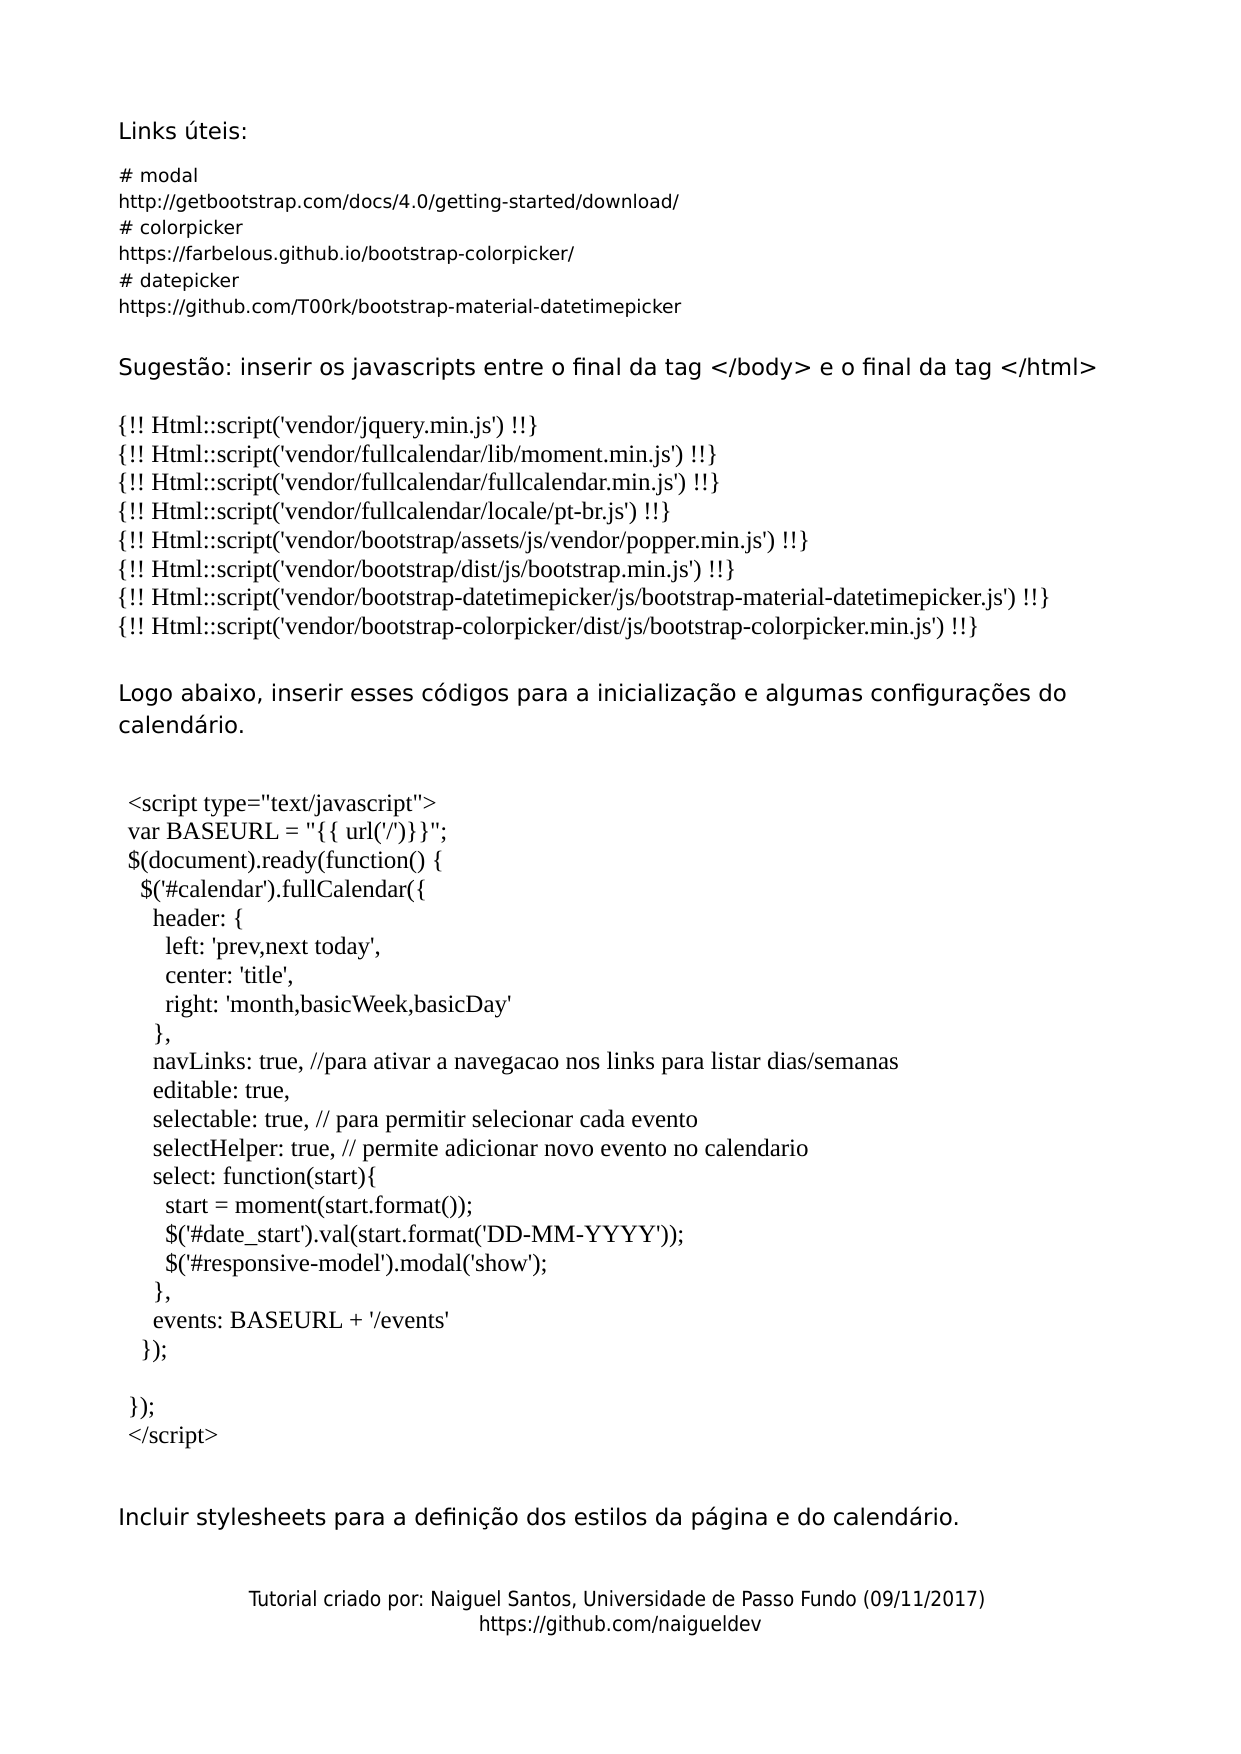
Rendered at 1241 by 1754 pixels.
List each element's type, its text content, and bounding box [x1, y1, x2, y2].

text # datepicker [118, 270, 1122, 292]
text http://getbootstrap.com/docs/4.0/getting-started/download/ [118, 191, 1122, 213]
text Sugestão: inserir os javascripts entre o final da tag </body> e o final da tag </html> [118, 354, 1122, 381]
text https://github.com/T00rk/bootstrap-material-datetimepicker [118, 296, 1122, 318]
text https://farbelous.github.io/bootstrap-colorpicker/ [118, 243, 1122, 265]
text # colorpicker [118, 217, 1122, 239]
text Incluir stylesheets para a definição dos estilos da página e do calendário. [118, 1504, 1122, 1530]
text Links úteis: [118, 118, 1122, 145]
text Logo abaixo, inserir esses códigos para a inicialização e algumas configurações do calendário. [118, 680, 1122, 739]
text # modal [118, 165, 1122, 187]
